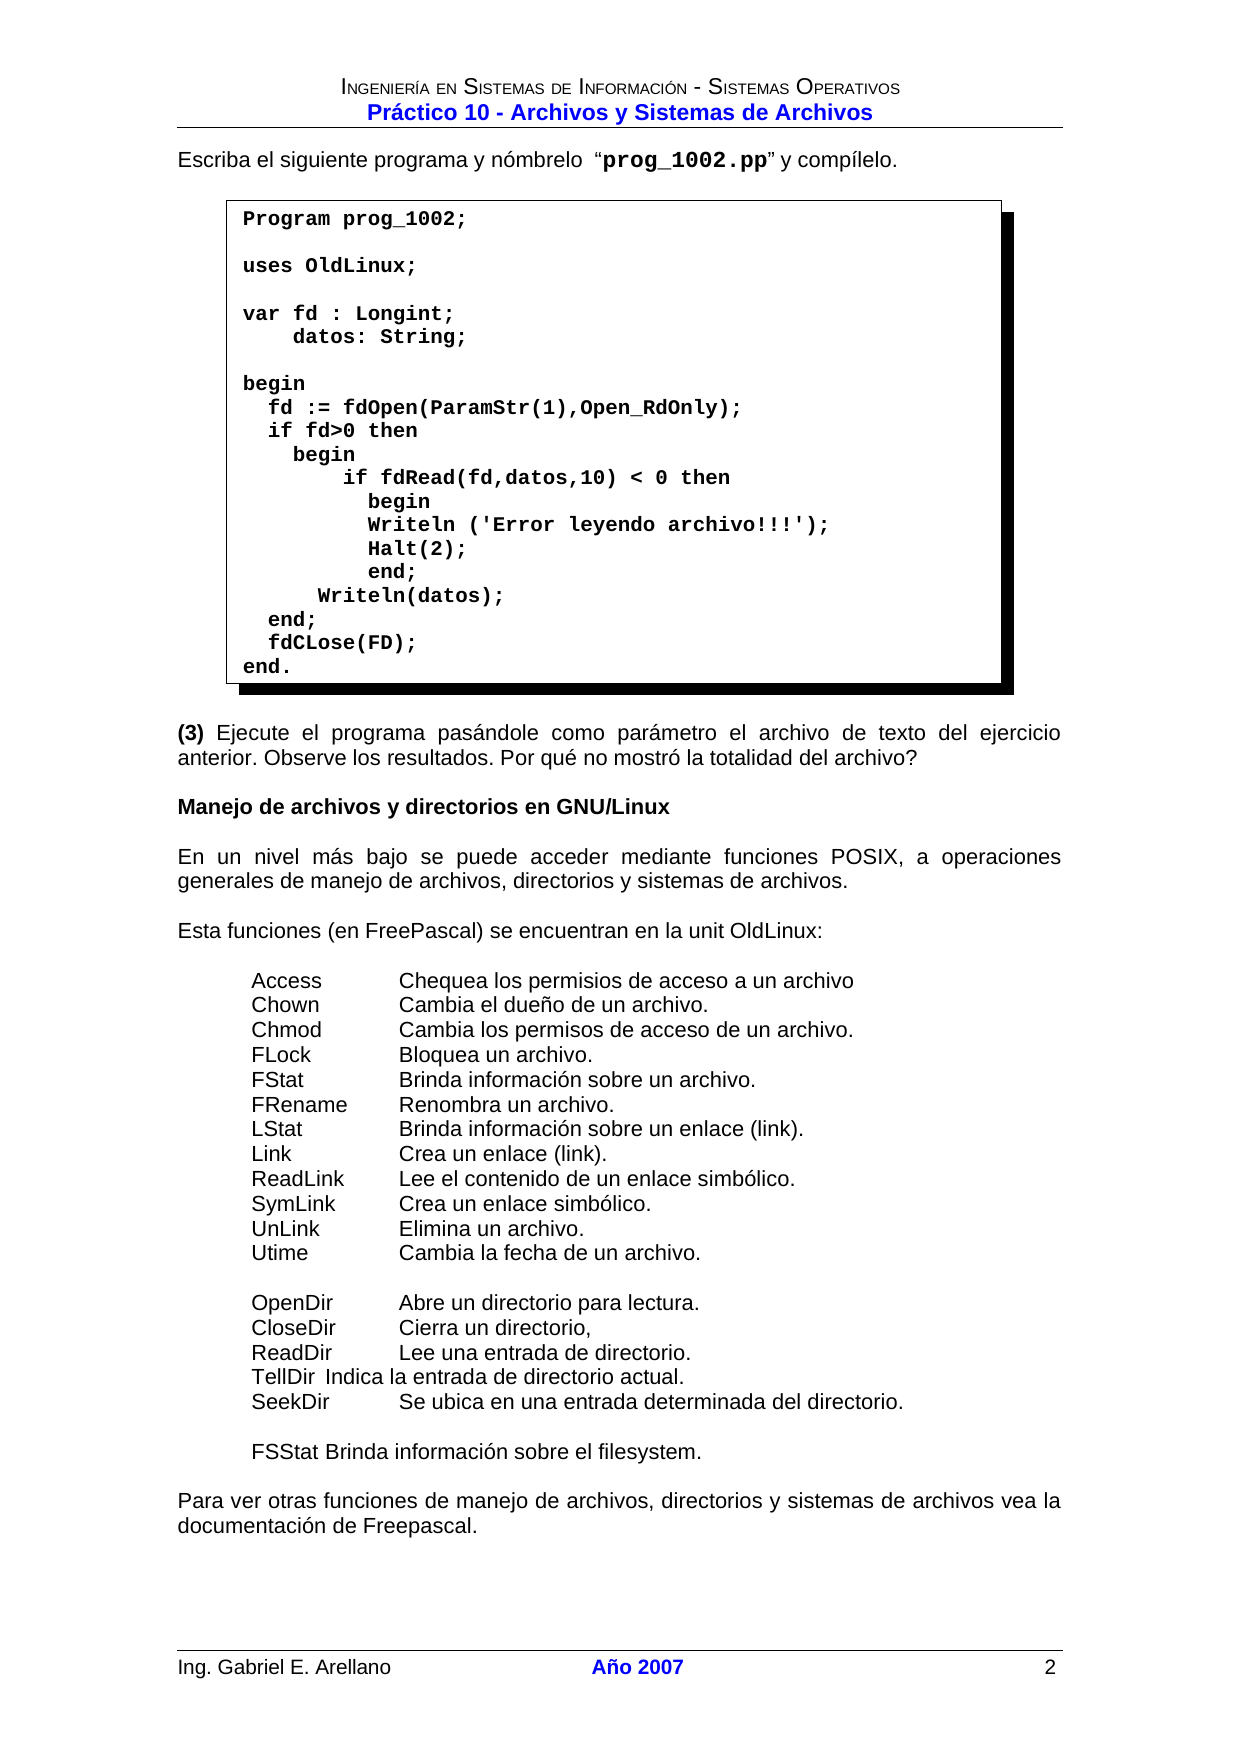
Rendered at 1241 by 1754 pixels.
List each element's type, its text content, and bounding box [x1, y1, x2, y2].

text Access Chequea los permisios de acceso a un archivo [177, 968, 1063, 993]
text uses OldLinux; [243, 256, 985, 279]
text begin [243, 491, 985, 514]
text var fd : Longint; [243, 303, 985, 326]
text (3) Ejecute el programa pasándole como parámetro el archivo de texto del ejercicio anterior. Observe los resultados. Por qué no mostró la totalidad del archivo? [177, 720, 1063, 770]
text Writeln ('Error leyendo archivo!!!'); [243, 514, 985, 538]
text ReadDir Lee una entrada de directorio. [177, 1340, 1063, 1365]
text FLock Bloquea un archivo. [177, 1042, 1063, 1067]
text Utime Cambia la fecha de un archivo. [177, 1241, 1063, 1266]
text OpenDir Abre un directorio para lectura. [177, 1290, 1063, 1315]
text FSStat Brinda información sobre el filesystem. [177, 1439, 1063, 1464]
text Escriba el siguiente programa y nómbrelo “prog_1002.pp” y compílelo. [177, 148, 1063, 175]
text SymLink Crea un enlace simbólico. [177, 1191, 1063, 1216]
text if fdRead(fd,datos,10) < 0 then [243, 467, 985, 491]
text Manejo de archivos y directorios en GNU/Linux [177, 794, 1063, 819]
text ReadLink Lee el contenido de un enlace simbólico. [177, 1166, 1063, 1191]
text SeekDir Se ubica en una entrada determinada del directorio. [177, 1389, 1063, 1414]
text FRename Renombra un archivo. [177, 1092, 1063, 1117]
text Writeln(datos); [243, 585, 985, 609]
text begin [243, 444, 985, 467]
text LStat Brinda información sobre un enlace (link). [177, 1117, 1063, 1142]
text datos: String; [243, 326, 985, 350]
text fdCLose(FD); [243, 632, 985, 656]
text FStat Brinda información sobre un archivo. [177, 1067, 1063, 1092]
text end; [243, 609, 985, 632]
text Esta funciones (en FreePascal) se encuentran en la unit OldLinux: [177, 918, 1063, 943]
text En un nivel más bajo se puede acceder mediante funciones POSIX, a operaciones generales de manejo de archivos, directorios y sistemas de archivos. [177, 844, 1063, 894]
text end; [243, 562, 985, 585]
text Para ver otras funciones de manejo de archivos, directorios y sistemas de archivos vea la documentación de Freepascal. [177, 1489, 1063, 1538]
text Program prog_1002; [243, 208, 985, 232]
text Chown Cambia el dueño de un archivo. [177, 993, 1063, 1018]
text fd := fdOpen(ParamStr(1),Open_RdOnly); [243, 397, 985, 420]
text Halt(2); [243, 538, 985, 562]
text end. [243, 656, 985, 674]
text Link Crea un enlace (link). [177, 1142, 1063, 1166]
text begin [243, 373, 985, 397]
text Chmod Cambia los permisos de acceso de un archivo. [177, 1018, 1063, 1042]
text if fd>0 then [243, 420, 985, 444]
text TellDir Indica la entrada de directorio actual. [177, 1365, 1063, 1389]
text CloseDir Cierra un directorio, [177, 1315, 1063, 1340]
text UnLink Elimina un archivo. [177, 1216, 1063, 1241]
